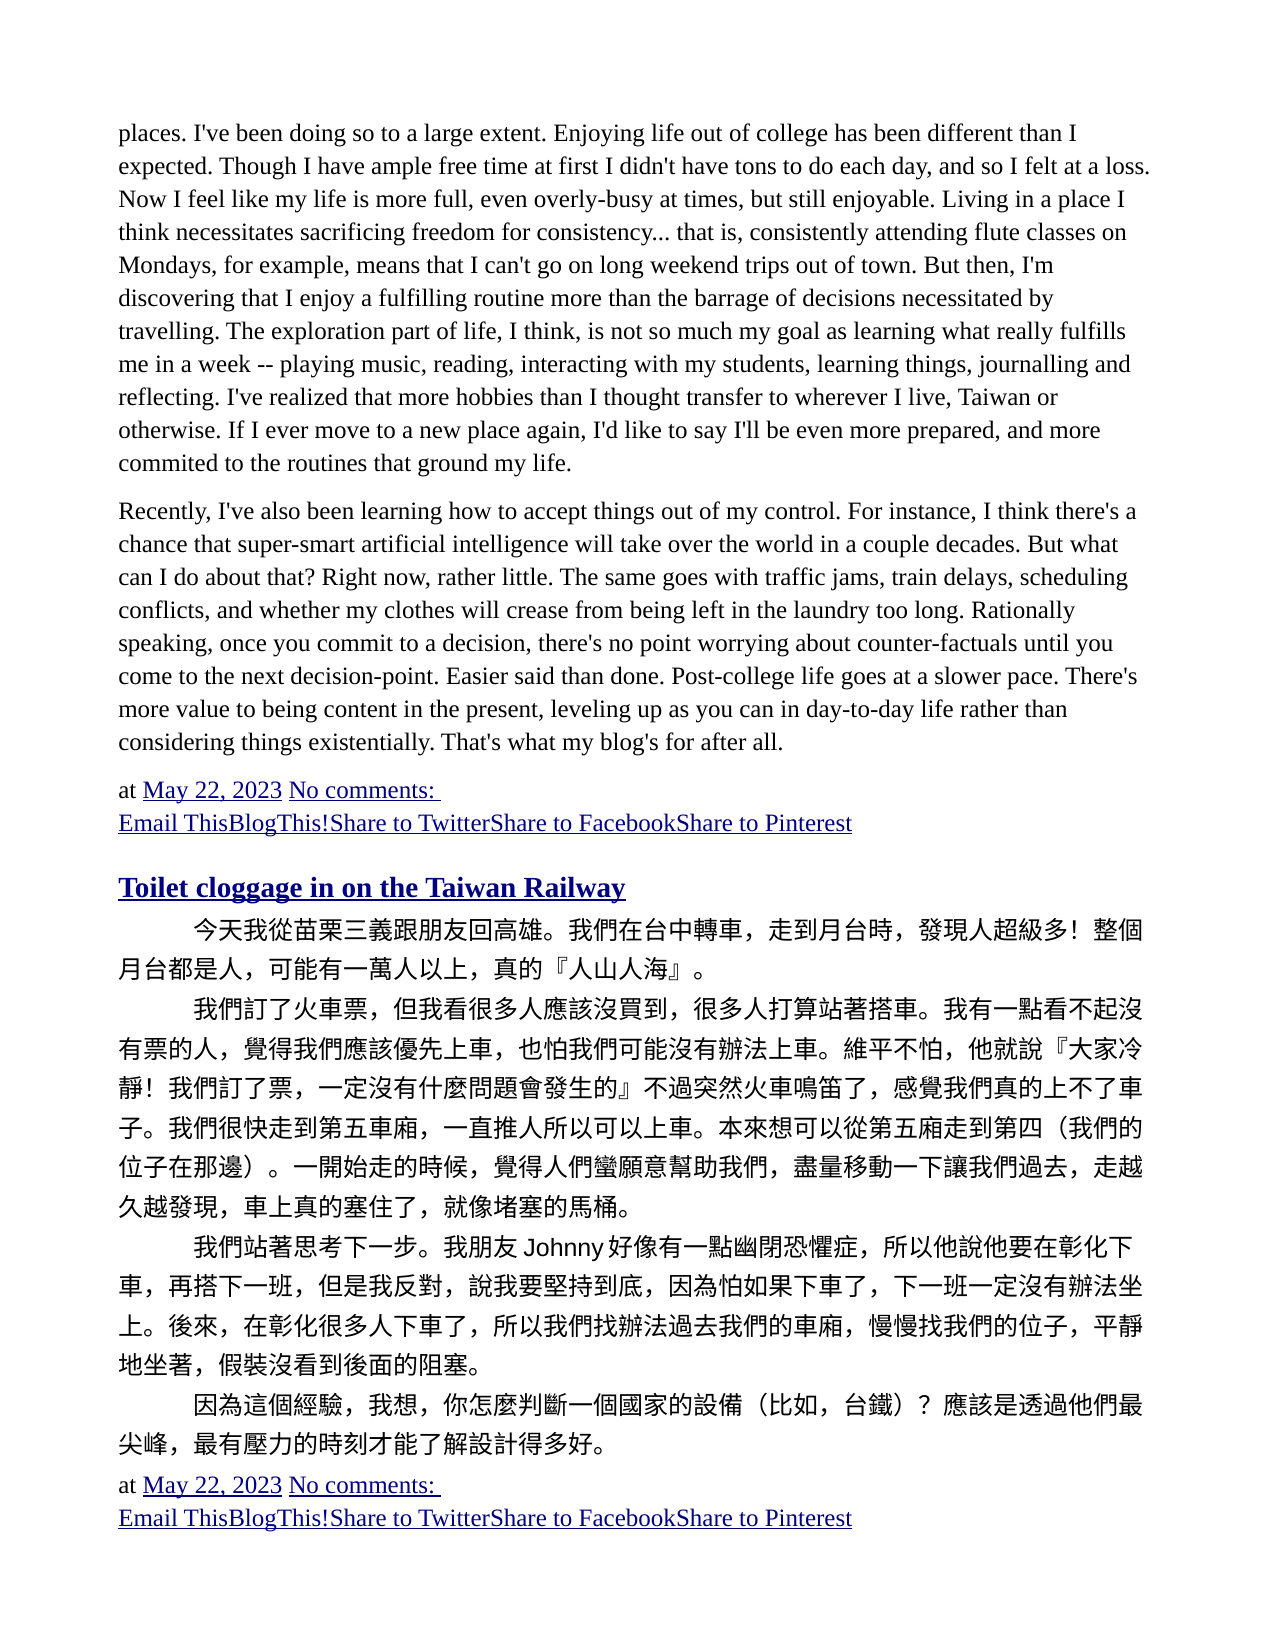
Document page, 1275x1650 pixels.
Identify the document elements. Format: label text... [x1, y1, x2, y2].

text Recently, I've also been learning how to accept things out of my control. For instance, I think there's a chance that super-smart artificial intelligence will take over the world in a couple decades. But what can I do about that? Right now, rather little. The same goes with traffic jams, train delays, scheduling conflicts, and whether my clothes will crease from being left in the laundry too long. Rationally speaking, once you commit to a decision, there's no point worrying about counter-factuals until you come to the next decision-point. Easier said than done. Post-college life goes at a slower pace. There's more value to being content in the present, leveling up as you can in day-to-day life rather than considering things existentially. That's what my blog's for after all. [118, 496, 1157, 756]
text Email ThisBlogThis!Share to TwitterShare to FacebookShare to Pinterest [118, 1503, 1157, 1532]
text 今天我從苗栗三義跟朋友回高雄。我們在台中轉車，走到月台時，發現人超級多！整個月台都是人，可能有一萬人以上，真的『人山人海』。 [118, 916, 1157, 984]
text 我們站著思考下一步。我朋友Johnny好像有一點幽閉恐懼症，所以他說他要在彰化下車，再搭下一班，但是我反對，說我要堅持到底，因為怕如果下車了，下一班一定沒有辦法坐上。後來，在彰化很多人下車了，所以我們找辦法過去我們的車廂，慢慢找我們的位子，平靜地坐著，假裝沒看到後面的阻塞。 [118, 1233, 1157, 1380]
text Email ThisBlogThis!Share to TwitterShare to FacebookShare to Pinterest [118, 808, 1157, 836]
text places. I've been doing so to a large extent. Enjoying life out of college has been different than I expected. Though I have ample free time at first I didn't have tons to do each day, and so I felt at a loss. Now I feel like my life is more full, even overly-busy at times, but still enjoyable. Living in a place I think necessitates sacrificing freedom for consistency... that is, consistently attending flute classes on Mondays, for example, means that I can't go on long weekend trips out of town. But then, I'm discovering that I enjoy a fulfilling routine more than the barrage of decisions necessitated by travelling. The exploration part of life, I think, is not so much my goal as learning what really fulfills me in a week -- playing music, reading, interacting with my students, learning things, journalling and reflecting. I've realized that more hobbies than I thought transfer to wherever I live, Taiwan or otherwise. If I ever move to a new place again, I'd like to say I'll be even more prepared, and more commited to the routines that ground my life. [118, 118, 1157, 477]
text 因為這個經驗，我想，你怎麼判斷一個國家的設備（比如，台鐵）？應該是透過他們最尖峰，最有壓力的時刻才能了解設計得多好。 [118, 1391, 1157, 1459]
text 我們訂了火車票，但我看很多人應該沒買到，很多人打算站著搭車。我有一點看不起沒有票的人，覺得我們應該優先上車，也怕我們可能沒有辦法上車。維平不怕，他就說『大家冷靜！我們訂了票，一定沒有什麼問題會發生的』不過突然火車鳴笛了，感覺我們真的上不了車子。我們很快走到第五車廂，一直推人所以可以上車。本來想可以從第五廂走到第四（我們的位子在那邊）。一開始走的時候，覺得人們蠻願意幫助我們，盡量移動一下讓我們過去，走越久越發現，車上真的塞住了，就像堵塞的馬桶。 [118, 995, 1157, 1222]
text at May 22, 2023 No comments: [118, 775, 1157, 803]
text at May 22, 2023 No comments: [118, 1470, 1157, 1499]
subtitle Toilet cloggage in on the Taiwan Railway [118, 870, 1157, 903]
